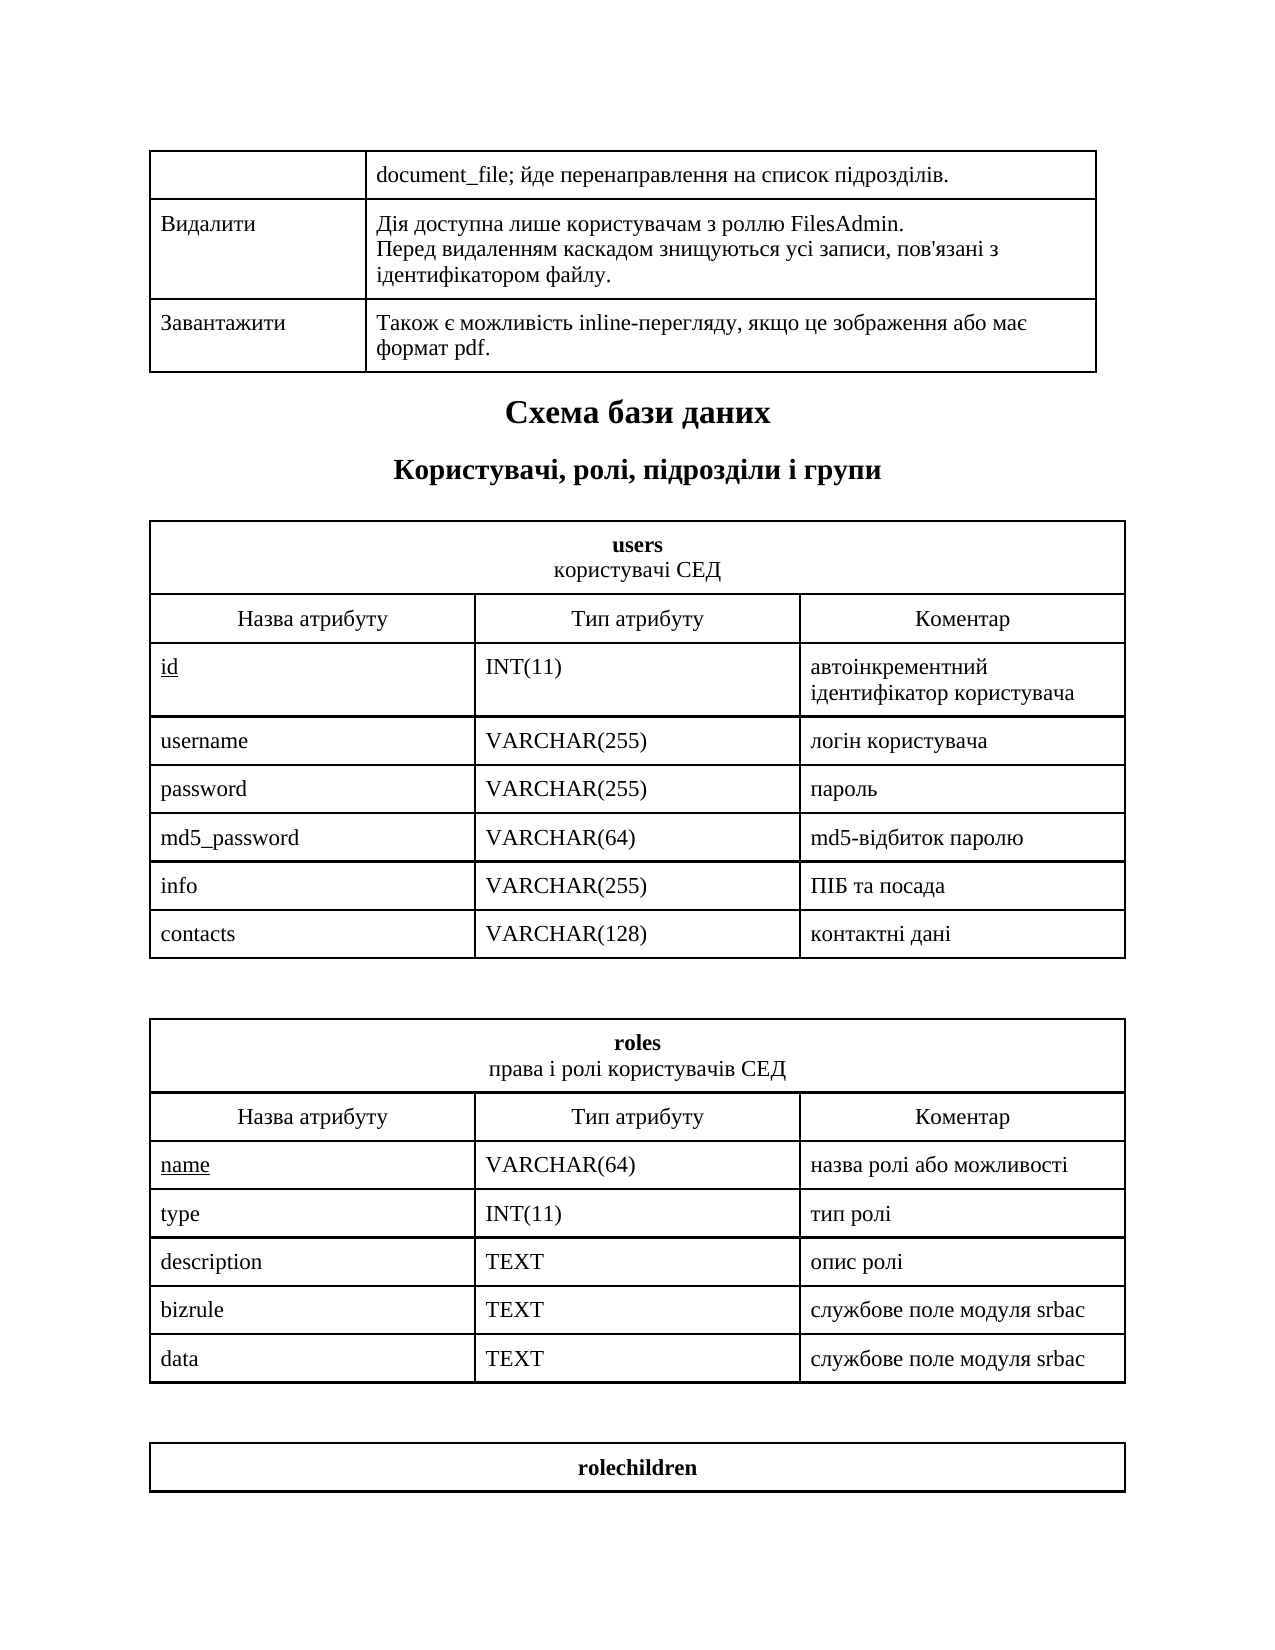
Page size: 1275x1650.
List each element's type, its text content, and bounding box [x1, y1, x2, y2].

table_cell VARCHAR(255) [476, 766, 799, 812]
table_cell опис ролі [801, 1239, 1124, 1285]
subtitle Користувачі, ролі, підрозділи і групи [150, 453, 1125, 486]
table_cell VARCHAR(255) [476, 863, 799, 909]
table_cell TEXT [476, 1239, 799, 1285]
table_cell password [151, 766, 474, 812]
table_cell name [151, 1142, 474, 1188]
table_cell Коментар [801, 1094, 1124, 1140]
table_cell document_file; йде перенаправлення на список підрозділів. [367, 152, 1095, 198]
table_cell тип ролі [801, 1190, 1124, 1236]
table_cell пароль [801, 766, 1124, 812]
table_cell VARCHAR(255) [476, 718, 799, 764]
table_cell Тип атрибуту [476, 595, 799, 642]
table_cell службове поле модуля srbac [801, 1287, 1124, 1333]
table_cell type [151, 1190, 474, 1236]
table_cell md5-відбиток паролю [801, 814, 1124, 860]
table_cell службове поле модуля srbac [801, 1335, 1124, 1381]
table_header users користувачі СЕД [151, 522, 1124, 593]
table_cell автоінкрементний ідентифікатор користувача [801, 644, 1124, 715]
table_cell контактні дані [801, 911, 1124, 957]
table_cell md5_password [151, 814, 474, 860]
table_cell id [151, 644, 474, 715]
table_cell Дія доступна лише користувачам з роллю FilesAdmin. Перед видаленням каскадом знищуються усі записи, пов'язані з ідентифікатором файлу. [367, 200, 1095, 297]
table_cell Назва атрибуту [151, 595, 474, 642]
table_cell INT(11) [476, 1190, 799, 1236]
table_cell info [151, 863, 474, 909]
table_header roles права і ролі користувачів СЕД [151, 1020, 1124, 1091]
table_cell data [151, 1335, 474, 1381]
table_cell username [151, 718, 474, 764]
table_cell Коментар [801, 595, 1124, 642]
table_cell [151, 152, 365, 198]
table_header rolechildren [151, 1444, 1124, 1490]
table_cell Назва атрибуту [151, 1094, 474, 1140]
table_cell назва ролі або можливості [801, 1142, 1124, 1188]
subtitle Схема бази даних [150, 394, 1125, 431]
table_cell bizrule [151, 1287, 474, 1333]
table_cell VARCHAR(64) [476, 1142, 799, 1188]
table_cell INT(11) [476, 644, 799, 715]
table_cell Видалити [151, 200, 365, 297]
table_cell contacts [151, 911, 474, 957]
table_cell description [151, 1239, 474, 1285]
table_cell логін користувача [801, 718, 1124, 764]
table_cell TEXT [476, 1287, 799, 1333]
table_cell Завантажити [151, 300, 365, 371]
table_cell VARCHAR(128) [476, 911, 799, 957]
table_cell Тип атрибуту [476, 1094, 799, 1140]
table_cell TEXT [476, 1335, 799, 1381]
table_cell Також є можливість inline-перегляду, якщо це зображення або має формат pdf. [367, 300, 1095, 371]
table_cell VARCHAR(64) [476, 814, 799, 860]
table_cell ПІБ та посада [801, 863, 1124, 909]
